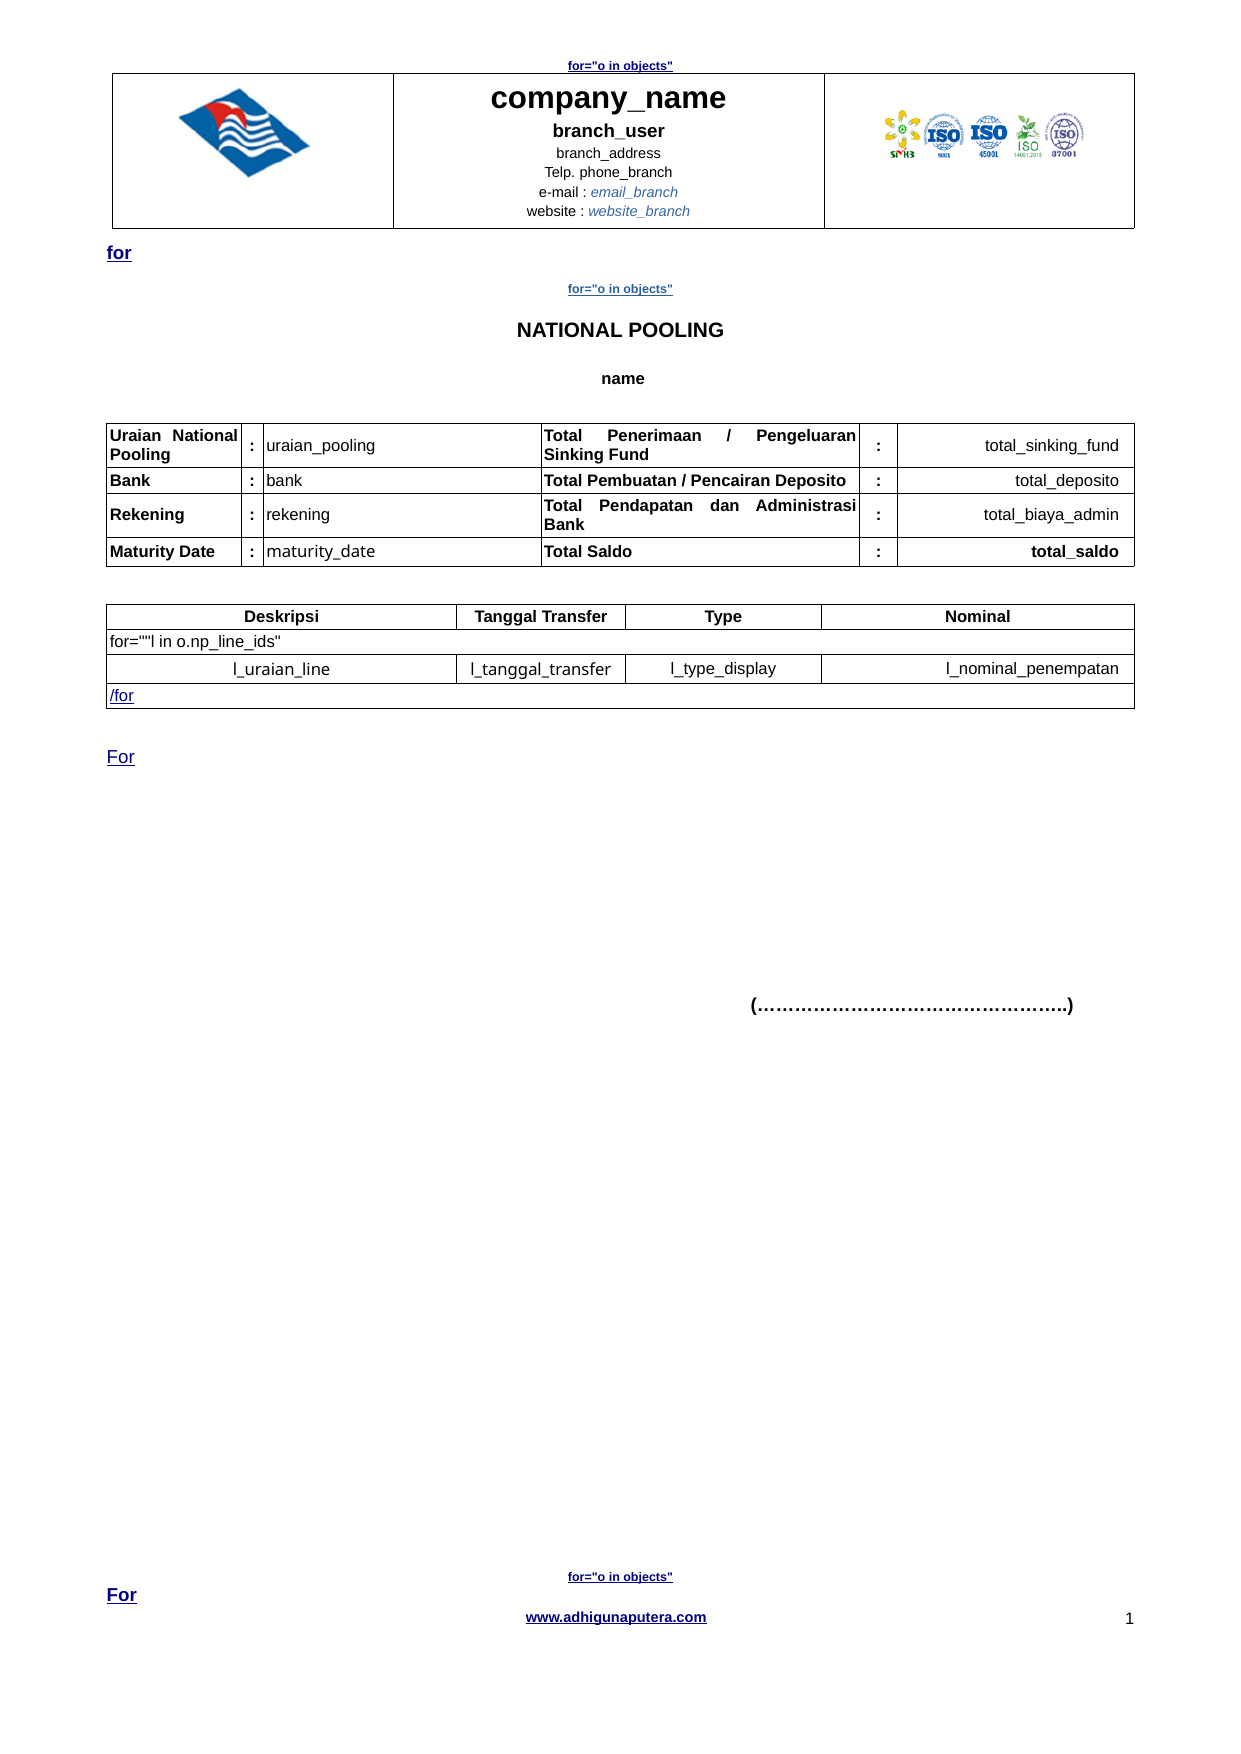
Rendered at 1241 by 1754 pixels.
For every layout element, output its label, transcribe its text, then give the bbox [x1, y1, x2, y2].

text for="o in objects" [106, 282, 1134, 296]
table_cell : [242, 468, 263, 492]
table_header (…………………………………………..) [693, 837, 1131, 1021]
text NATIONAL POOLING [106, 318, 1134, 342]
table_cell total_deposito [898, 468, 1122, 492]
table_cell : [242, 538, 263, 566]
table_header Total Penerimaan / Pengeluaran Sinking Fund [542, 424, 859, 467]
table_cell Bank [107, 468, 241, 492]
table_header uraian_pooling [264, 424, 541, 467]
table_cell maturity_date [264, 538, 541, 566]
table_cell : [860, 468, 897, 492]
table_cell [1122, 468, 1134, 492]
table_cell l_tanggal_transfer [457, 655, 625, 683]
table_header Type [626, 605, 821, 629]
table_cell bank [264, 468, 541, 492]
table_cell [1122, 494, 1134, 537]
table_cell Total Pembuatan / Pencairan Deposito [542, 468, 859, 492]
table_header : [860, 424, 897, 467]
table_cell l_type_display [626, 655, 821, 683]
table_cell total_biaya_admin [898, 494, 1122, 537]
picture [171, 87, 317, 179]
table_header [1122, 424, 1134, 467]
table_header Nominal [822, 605, 1134, 629]
table_cell /for [107, 684, 1134, 708]
table_cell l_nominal_penempatan [822, 655, 1122, 683]
table_cell for=""l in o.np_line_ids" [107, 630, 1134, 654]
table_header Deskripsi [107, 605, 456, 629]
picture [879, 108, 1085, 161]
text For [106, 746, 1134, 767]
table_cell Total Saldo [542, 538, 859, 566]
table_header Tanggal Transfer [457, 605, 625, 629]
table_cell Maturity Date [107, 538, 241, 566]
table_cell : [860, 494, 897, 537]
table_cell rekening [264, 494, 541, 537]
table_header Uraian National Pooling [107, 424, 241, 467]
table_cell : [242, 494, 263, 537]
table_cell [1122, 655, 1134, 683]
table_cell Rekening [107, 494, 241, 537]
table_cell l_uraian_line [107, 655, 456, 683]
table_header name [323, 363, 923, 394]
table_cell total_saldo [898, 538, 1122, 566]
table_cell [1122, 538, 1134, 566]
table_cell : [860, 538, 897, 566]
table_cell Total Pendapatan dan Administrasi Bank [542, 494, 859, 537]
table_header : [242, 424, 263, 467]
table_header total_sinking_fund [898, 424, 1122, 467]
